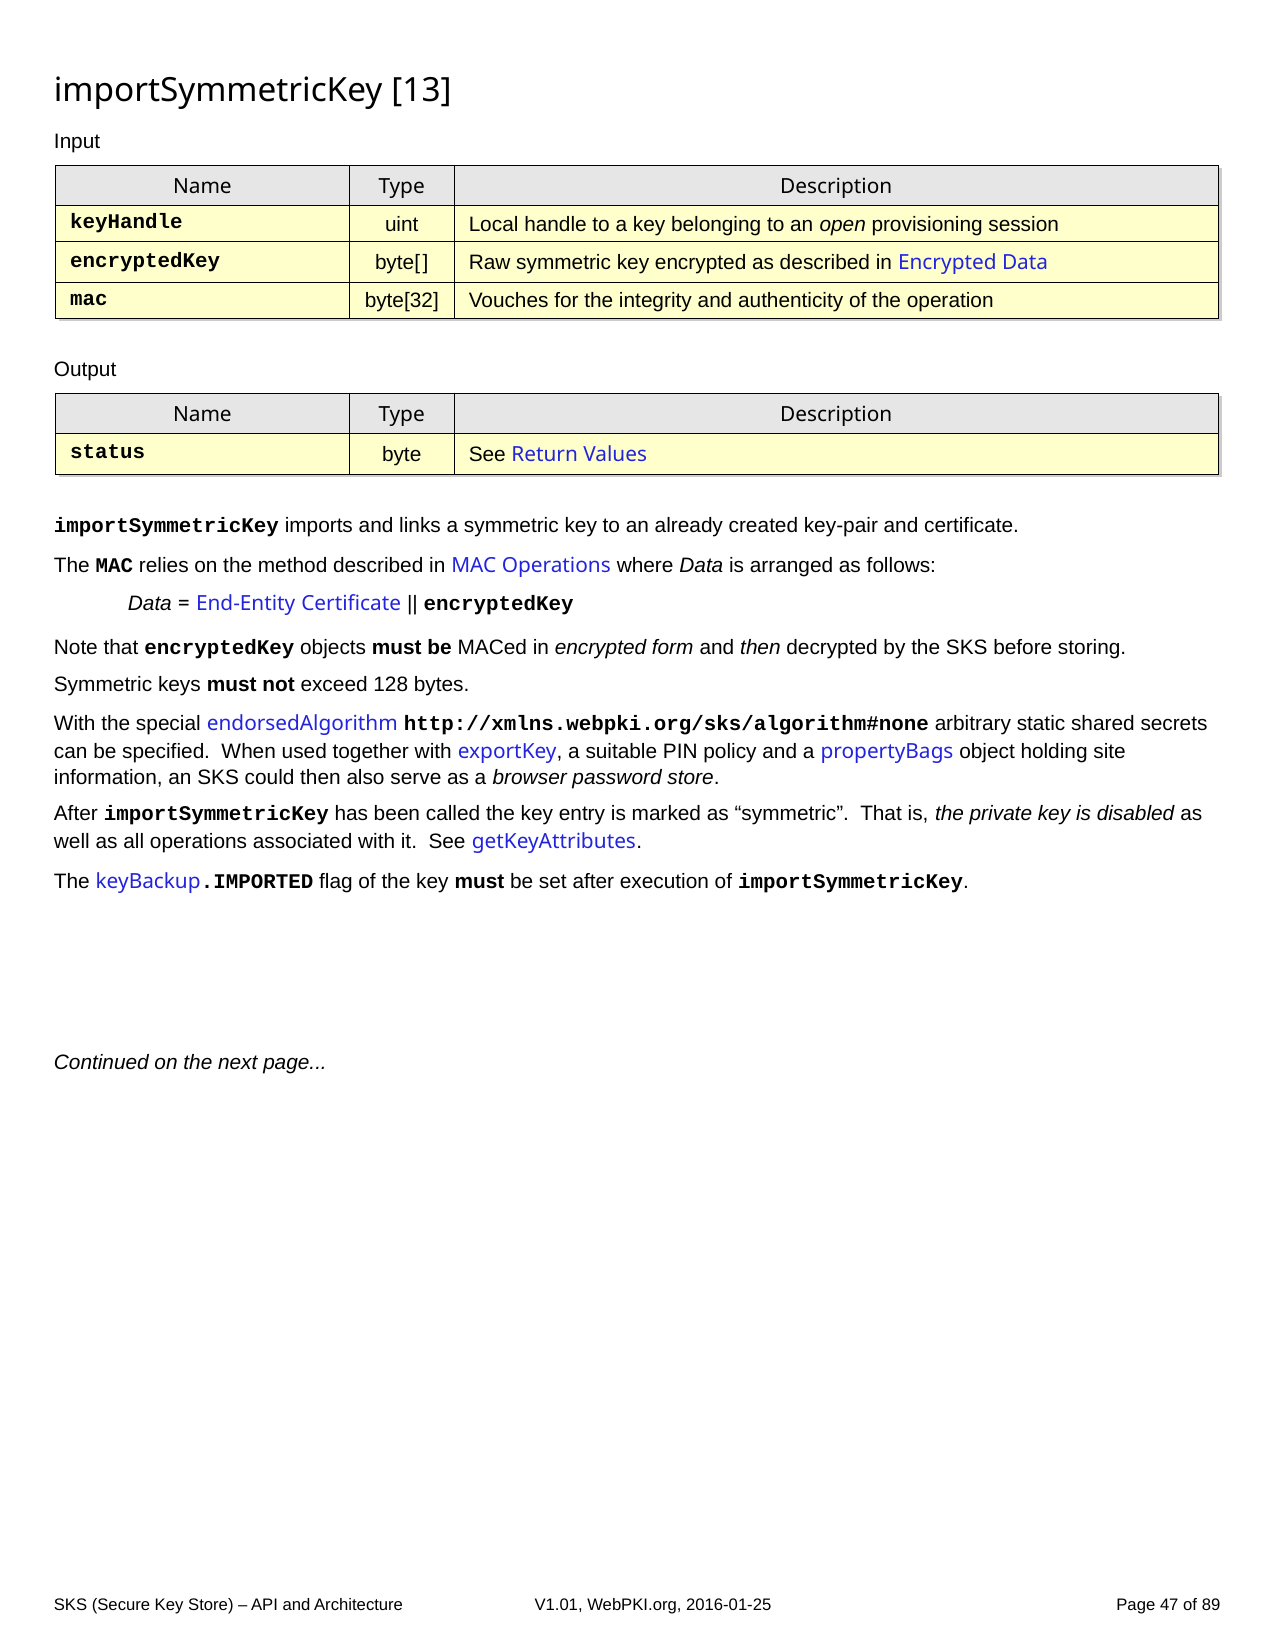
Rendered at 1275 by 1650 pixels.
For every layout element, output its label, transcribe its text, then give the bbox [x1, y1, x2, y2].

text Continued on the next page... [54, 1050, 1221, 1074]
text With the special endorsedAlgorithm http://xmlns.webpki.org/sks/algorithm#none arbitrary static shared secrets can be specified. When used together with exportKey, a suitable PIN policy and a propertyBags object holding site information, an SKS could then also serve as a browser password store. [54, 708, 1221, 789]
table_cell Vouches for the integrity and authenticity of the operation [455, 283, 1218, 318]
table_cell byte⁮[32] [350, 283, 454, 318]
table_cell keyHandle [56, 206, 349, 241]
table_header Type [350, 166, 454, 205]
table_header Type [350, 394, 454, 433]
table_cell See Return Values [455, 434, 1218, 473]
text Note that encryptedKey objects must be MACed in encrypted form and then decrypted by the SKS before storing. [54, 634, 1221, 660]
table_cell encryptedKey [56, 242, 349, 282]
table_cell status [56, 434, 349, 473]
text Data = End-Entity Certificate || encryptedKey [54, 588, 1221, 617]
text Output [54, 357, 1221, 381]
text The MAC relies on the method described in MAC Operations where Data is arranged as follows: [54, 551, 1221, 579]
table_cell mac [56, 283, 349, 318]
table_cell uint [350, 206, 454, 241]
text importSymmetricKey imports and links a symmetric key to an already created key-pair and certificate. [54, 513, 1221, 539]
text Input [54, 129, 1221, 153]
text After importSymmetricKey has been called the key entry is marked as “symmetric”. That is, the private key is disabled as well as all operations associated with it. See getKeyAttributes. [54, 801, 1221, 855]
text The keyBackup.IMPORTED flag of the key must be set after execution of importSymmetricKey. [54, 867, 1221, 895]
table_header Name [56, 394, 349, 433]
table_cell byte⁮[ ] [350, 242, 454, 282]
table_cell byte [350, 434, 454, 473]
subtitle importSymmetricKey [13] [54, 66, 1221, 111]
table_header Description [455, 166, 1218, 205]
text Symmetric keys must not exceed 128 bytes. [54, 672, 1221, 696]
table_cell Raw symmetric key encrypted as described in Encrypted Data [455, 242, 1218, 282]
table_cell Local handle to a key belonging to an open provisioning session [455, 206, 1218, 241]
table_header Name [56, 166, 349, 205]
table_header Description [455, 394, 1218, 433]
